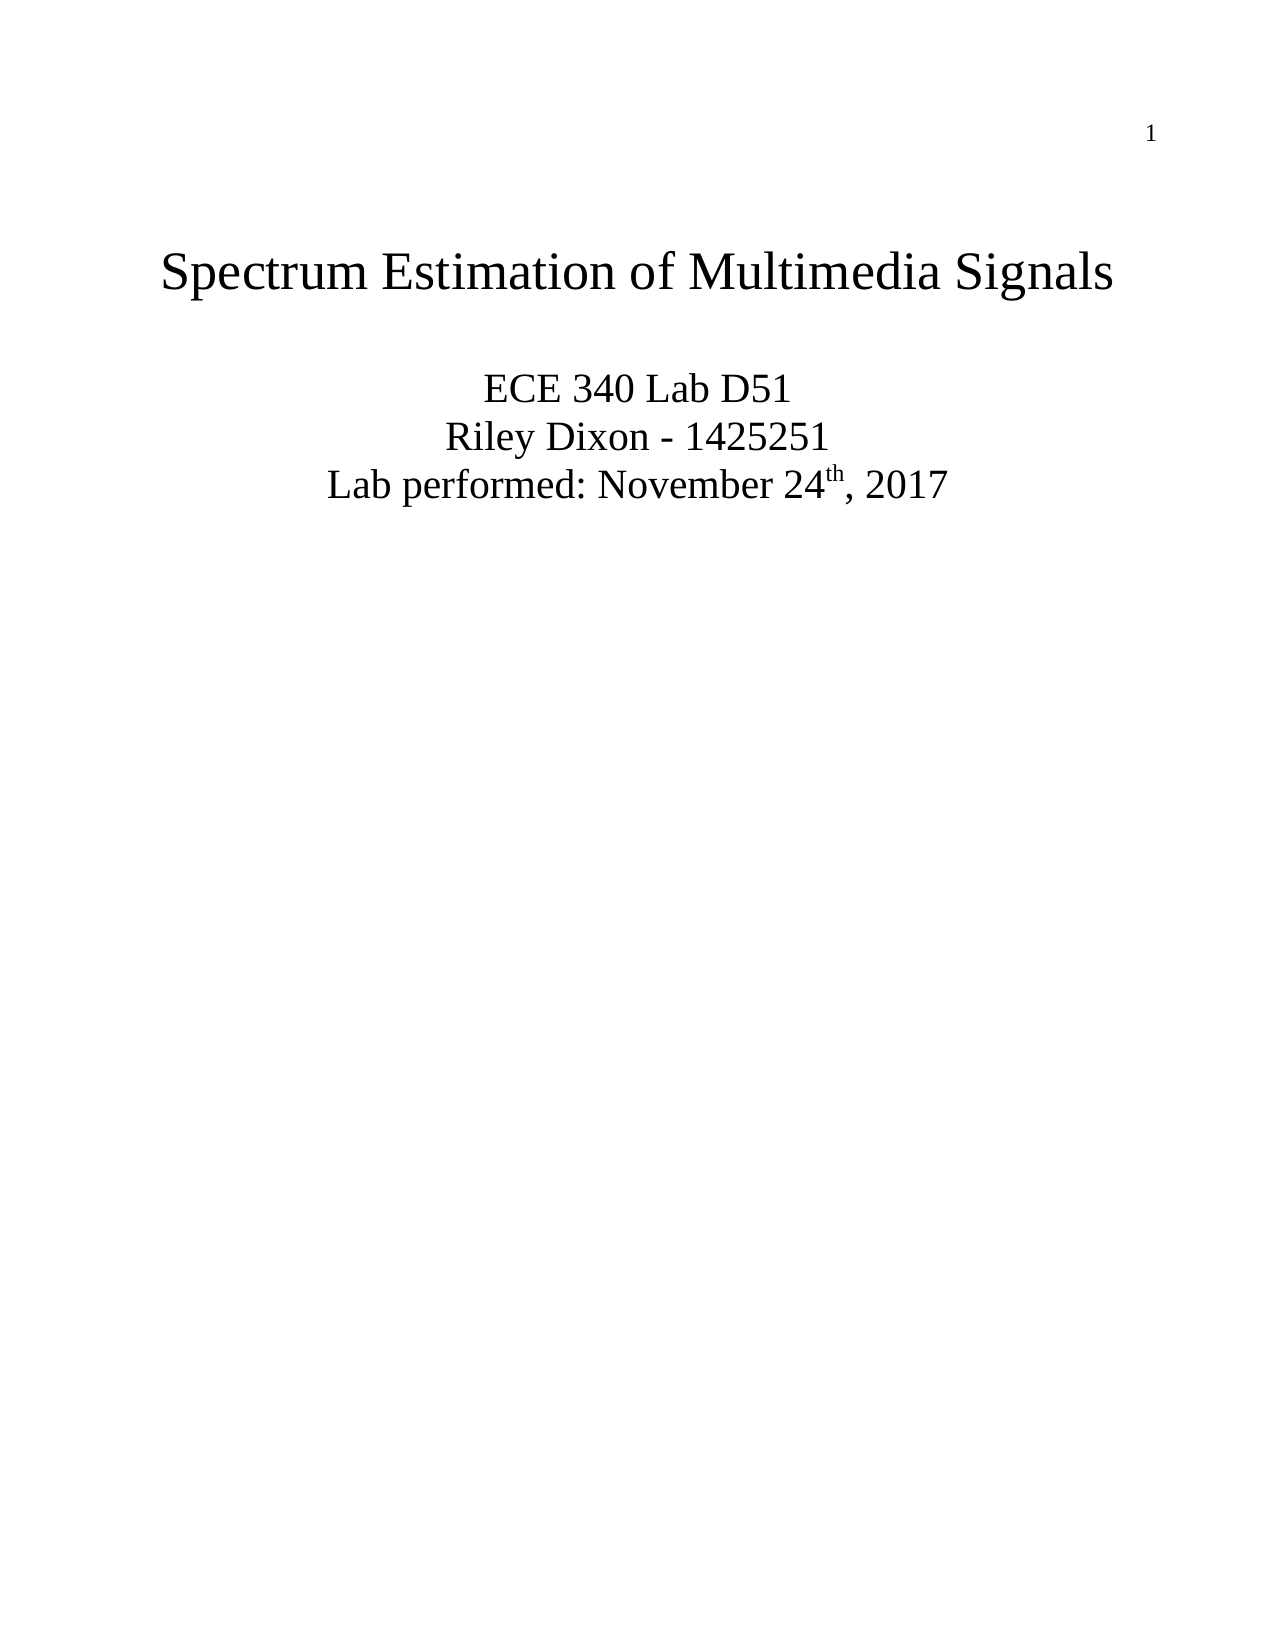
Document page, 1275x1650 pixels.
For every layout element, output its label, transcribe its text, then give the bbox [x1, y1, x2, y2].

text Lab performed: November 24th, 2017 [118, 459, 1157, 507]
text ECE 340 Lab D51 [118, 363, 1157, 411]
text Riley Dixon - 1425251 [118, 411, 1157, 459]
text Spectrum Estimation of Multimedia Signals [118, 239, 1157, 301]
